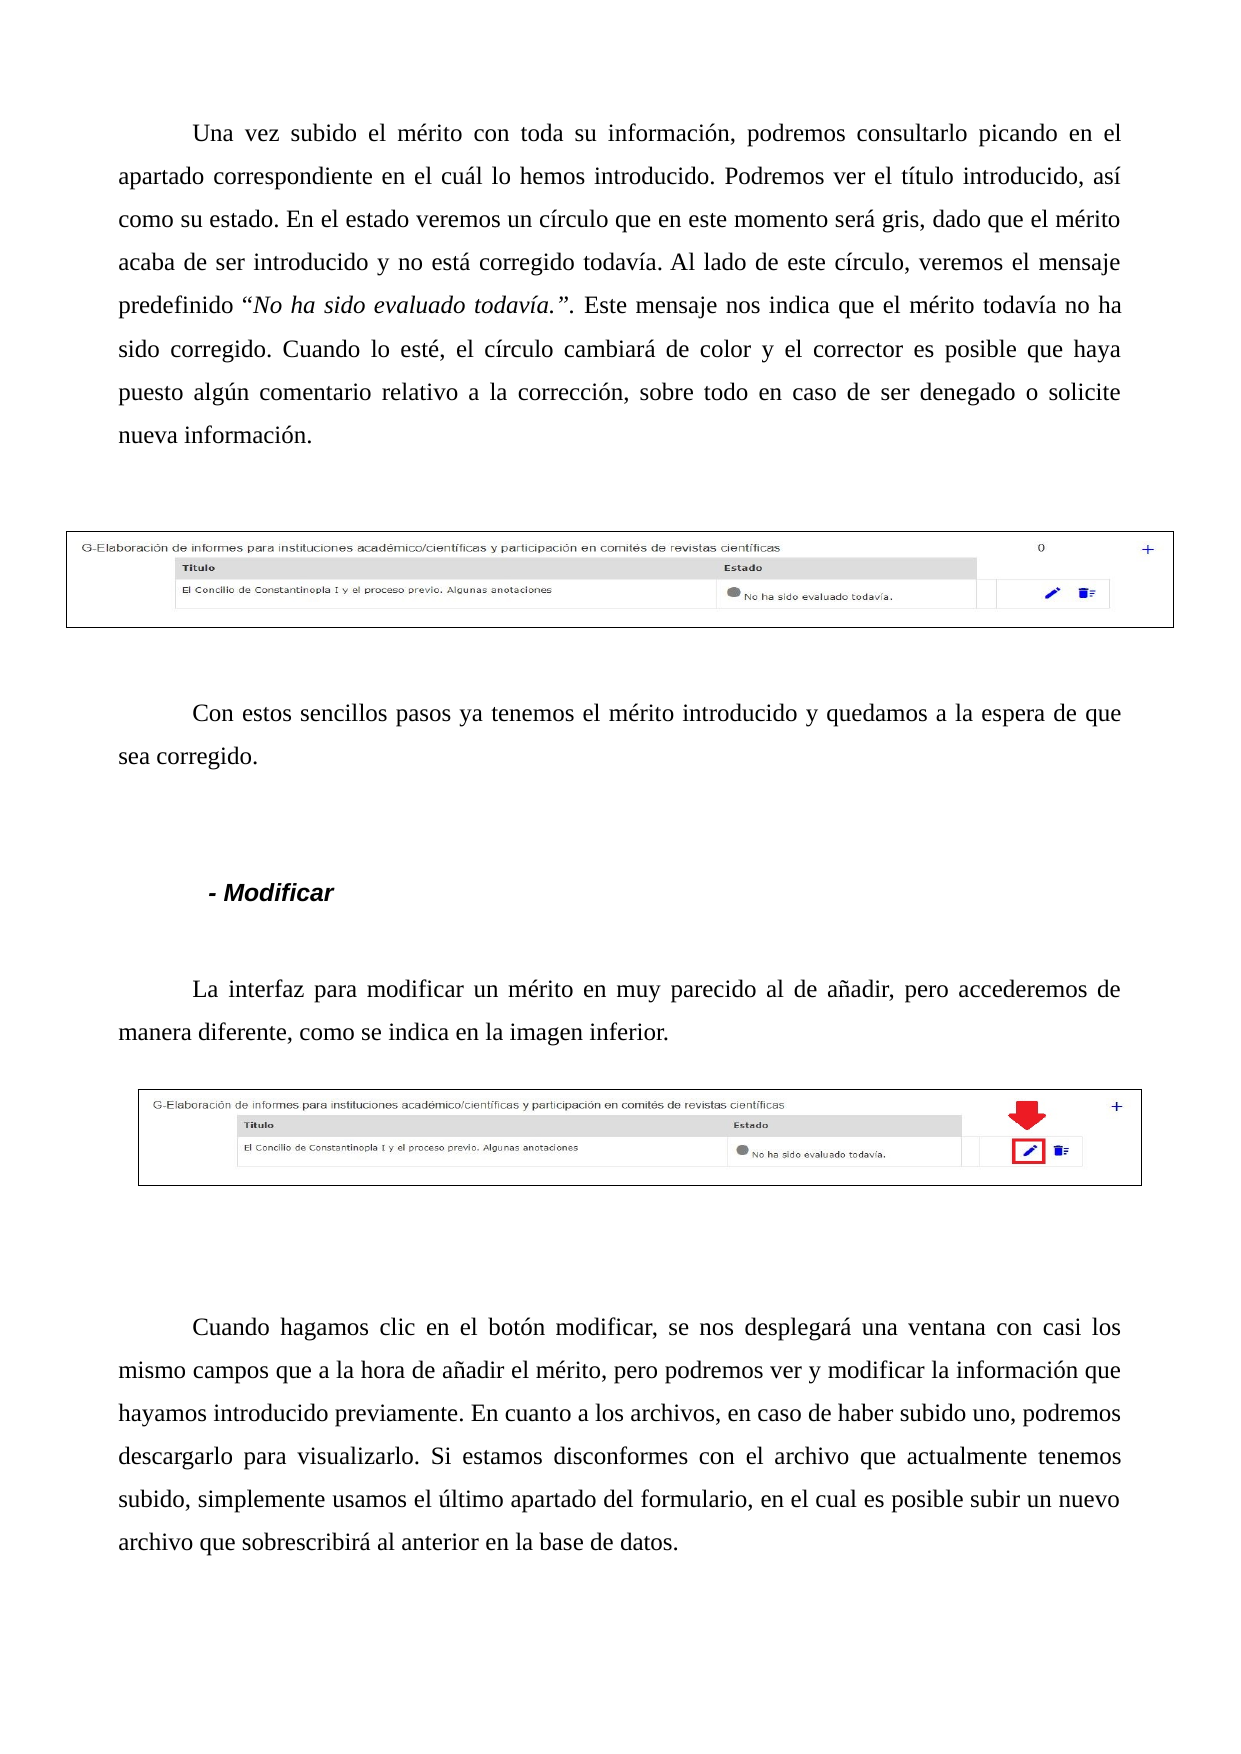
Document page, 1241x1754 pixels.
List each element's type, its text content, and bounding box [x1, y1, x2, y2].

text Con estos sencillos pasos ya tenemos el mérito introducido y quedamos a la espera de que sea corregido. [118, 698, 1122, 770]
text Cuando hagamos clic en el botón modificar, se nos desplegará una ventana con casi los mismo campos que a la hora de añadir el mérito, pero podremos ver y modificar la información que hayamos introducido previamente. En cuanto a los archivos, en caso de haber subido uno, podremos descargarlo para visualizarlo. Si estamos disconformes con el archivo que actualmente tenemos subido, simplemente usamos el último apartado del formulario, en el cual es posible subir un nuevo archivo que sobrescribirá al anterior en la base de datos. [118, 1312, 1122, 1556]
text La interfaz para modificar un mérito en muy parecido al de añadir, pero accederemos de manera diferente, como se indica en la imagen inferior. [118, 974, 1122, 1046]
text [139, 1090, 1141, 1185]
picture [147, 1098, 1132, 1177]
text Una vez subido el mérito con toda su información, podremos consultarlo picando en el apartado correspondiente en el cuál lo hemos introducido. Podremos ver el título introducido, así como su estado. En el estado veremos un círculo que en este momento será gris, dado que el mérito acaba de ser introducido y no está corregido todavía. Al lado de este círculo, veremos el mensaje predefinido “No ha sido evaluado todavía.”. Este mensaje nos indica que el mérito todavía no ha sido corregido. Cuando lo esté, el círculo cambiará de color y el corrector es posible que haya puesto algún comentario relativo a la corrección, sobre todo en caso de ser denegado o solicite nueva información. [118, 118, 1122, 449]
subtitle - Modificar [118, 878, 1122, 906]
picture [75, 541, 1165, 619]
